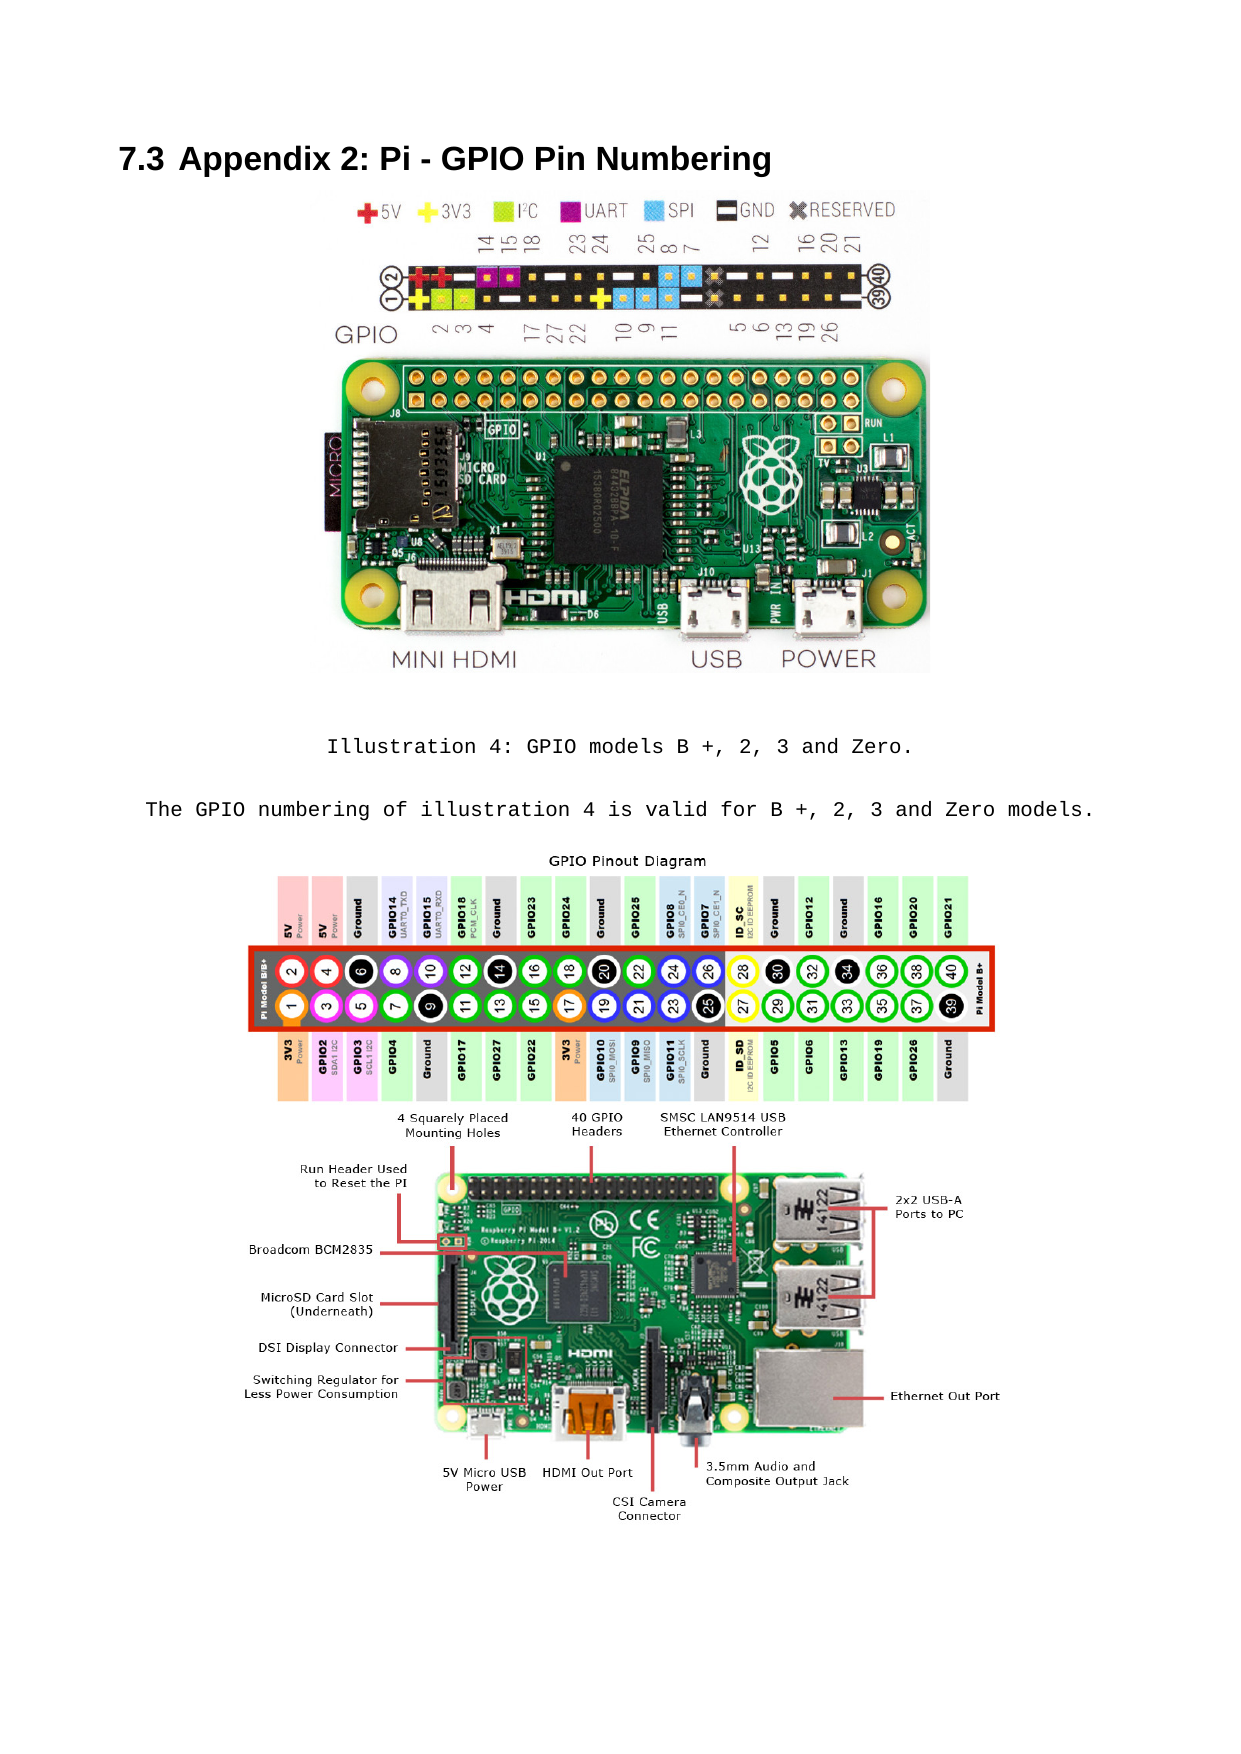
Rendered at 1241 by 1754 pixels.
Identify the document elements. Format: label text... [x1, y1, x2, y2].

subtitle Appendix 2: Pi - GPIO Pin Numbering [118, 139, 1122, 178]
text The GPIO numbering of illustration 4 is valid for B +, 2, 3 and Zero models. [118, 792, 1122, 823]
picture [310, 190, 930, 673]
picture [234, 851, 1006, 1525]
text Illustration 4: GPIO models B +, 2, 3 and Zero. [118, 736, 1122, 760]
